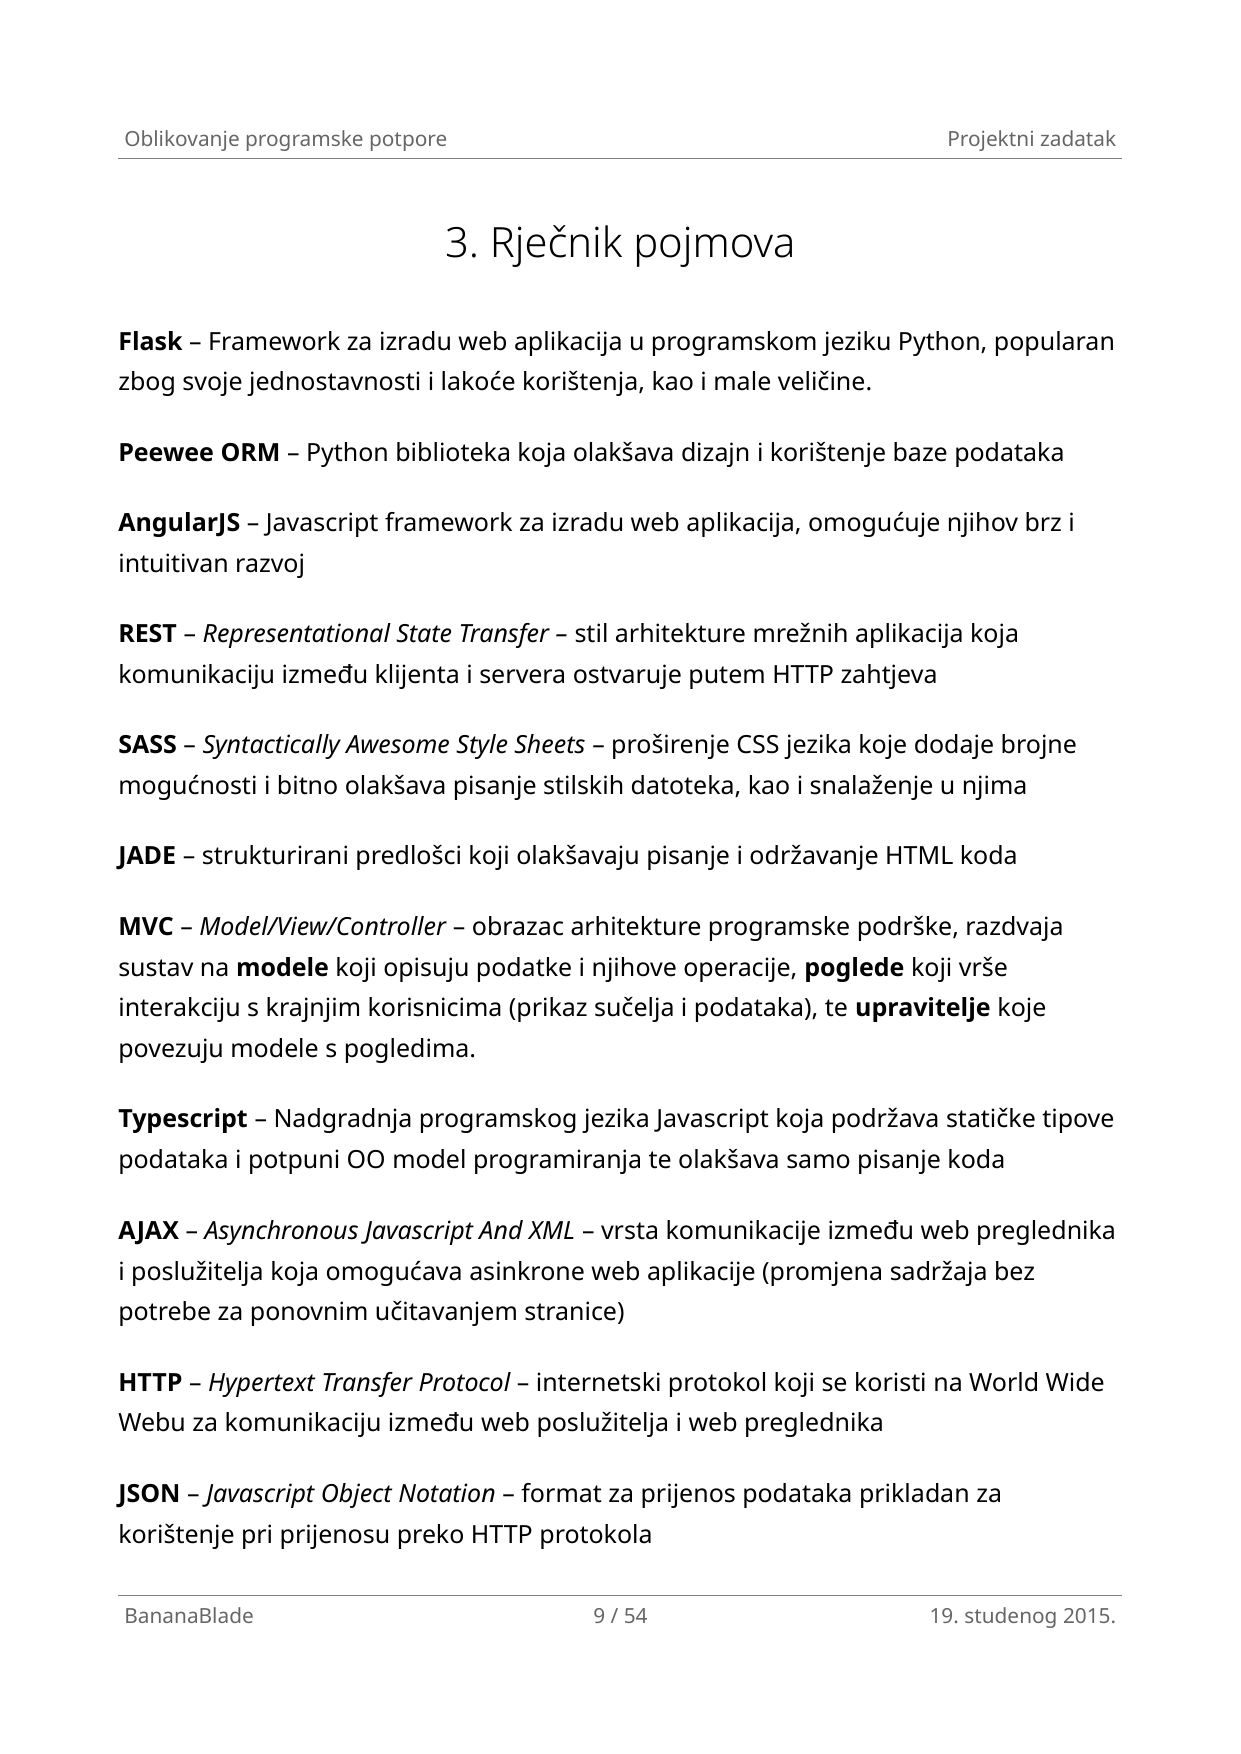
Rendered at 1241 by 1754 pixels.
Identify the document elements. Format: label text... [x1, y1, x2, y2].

text AngularJS – Javascript framework za izradu web aplikacija, omogućuje njihov brz i intuitivan razvoj [118, 504, 1122, 579]
text SASS – Syntactically Awesome Style Sheets – proširenje CSS jezika koje dodaje brojne mogućnosti i bitno olakšava pisanje stilskih datoteka, kao i snalaženje u njima [118, 727, 1122, 802]
text JSON – Javascript Object Notation – format za prijenos podataka prikladan za korištenje pri prijenosu preko HTTP protokola [118, 1475, 1122, 1550]
text Flask – Framework za izradu web aplikacija u programskom jeziku Python, popularan zbog svoje jednostavnosti i lakoće korištenja, kao i male veličine. [118, 282, 1122, 398]
subtitle 3. Rječnik pojmova [118, 213, 1122, 270]
text REST – Representational State Transfer – stil arhitekture mrežnih aplikacija koja komunikaciju između klijenta i servera ostvaruje putem HTTP zahtjeva [118, 616, 1122, 691]
text HTTP – Hypertext Transfer Protocol – internetski protokol koji se koristi na World Wide Webu za komunikaciju između web poslužitelja i web preglednika [118, 1364, 1122, 1439]
text JADE – strukturirani predlošci koji olakšavaju pisanje i održavanje HTML koda [118, 838, 1122, 872]
text AJAX – Asynchronous Javascript And XML – vrsta komunikacije između web preglednika i poslužitelja koja omogućava asinkrone web aplikacije (promjena sadržaja bez potrebe za ponovnim učitavanjem stranice) [118, 1212, 1122, 1328]
text Typescript – Nadgradnja programskog jezika Javascript koja podržava statičke tipove podataka i potpuni OO model programiranja te olakšava samo pisanje koda [118, 1101, 1122, 1176]
text MVC – Model/View/Controller – obrazac arhitekture programske podrške, razdvaja sustav na modele koji opisuju podatke i njihove operacije, poglede koji vrše interakciju s krajnjim korisnicima (prikaz sučelja i podataka), te upravitelje koje povezuju modele s pogledima. [118, 908, 1122, 1065]
text Peewee ORM – Python biblioteka koja olakšava dizajn i korištenje baze podataka [118, 434, 1122, 468]
